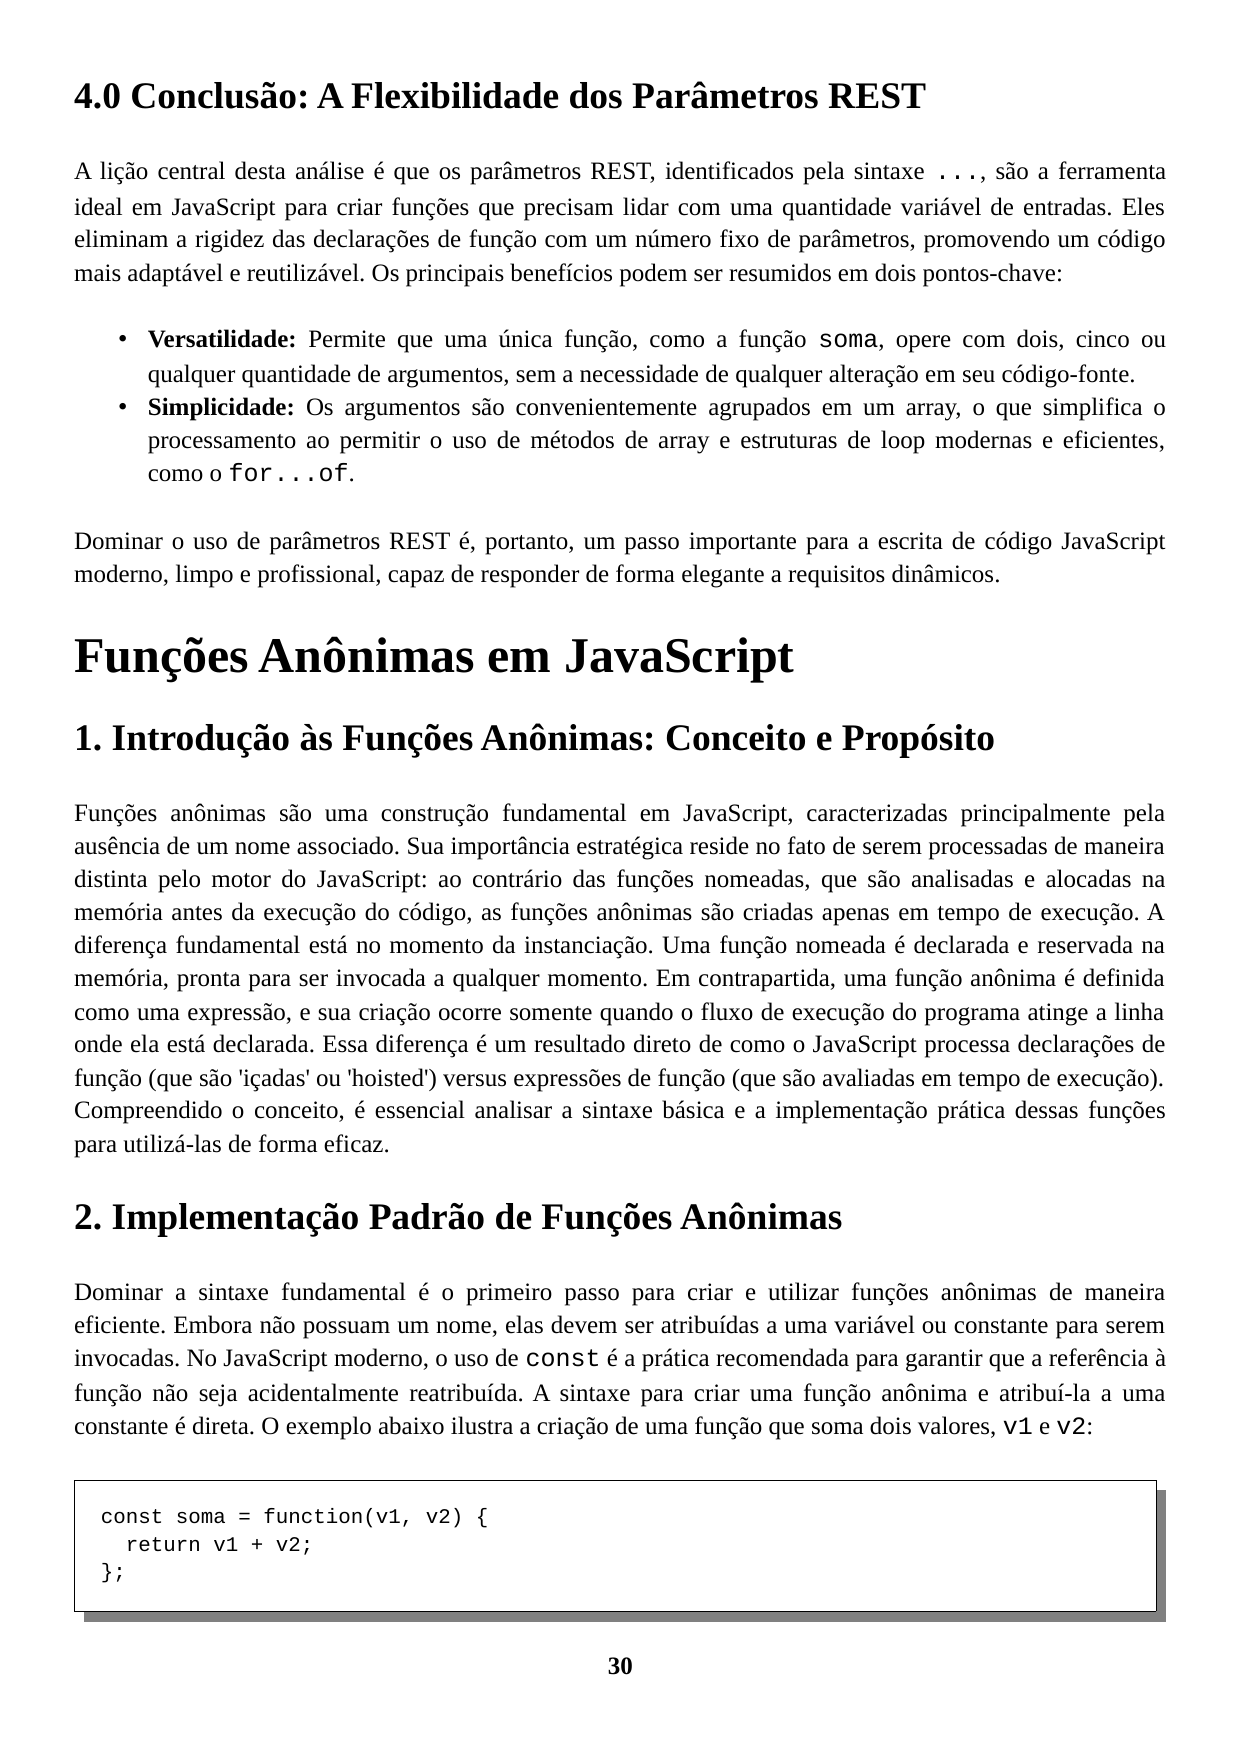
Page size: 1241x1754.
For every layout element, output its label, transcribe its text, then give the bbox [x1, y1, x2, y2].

text Compreendido o conceito, é essencial analisar a sintaxe básica e a implementação prática dessas funções para utilizá-las de forma eficaz. [74, 1096, 1166, 1157]
text Dominar a sintaxe fundamental é o primeiro passo para criar e utilizar funções anônimas de maneira eficiente. Embora não possuam um nome, elas devem ser atribuídas a uma variável ou constante para serem invocadas. No JavaScript moderno, o uso de const é a prática recomendada para garantir que a referência à função não seja acidentalmente reatribuída. A sintaxe para criar uma função anônima e atribuí-la a uma constante é direta. O exemplo abaixo ilustra a criação de uma função que soma dois valores, v1 e v2: [74, 1277, 1166, 1442]
list Simplicidade: Os argumentos são convenientemente agrupados em um array, o que simplifica o processamento ao permitir o uso de métodos de array e estruturas de loop modernas e eficientes, como o for...of. [118, 392, 1166, 489]
text return v1 + v2; [75, 1507, 1156, 1534]
subtitle Funções Anônimas em JavaScript [74, 625, 1166, 683]
text Funções anônimas são uma construção fundamental em JavaScript, caracterizadas principalmente pela ausência de um nome associado. Sua importância estratégica reside no fato de serem processadas de maneira distinta pelo motor do JavaScript: ao contrário das funções nomeadas, que são analisadas e alocadas na memória antes da execução do código, as funções anônimas são criadas apenas em tempo de execução. A diferença fundamental está no momento da instanciação. Uma função nomeada é declarada e reservada na memória, pronta para ser invocada a qualquer momento. Em contrapartida, uma função anônima é definida como uma expressão, e sua criação ocorre somente quando o fluxo de execução do programa atinge a linha onde ela está declarada. Essa diferença é um resultado direto de como o JavaScript processa declarações de função (que são 'içadas' ou 'hoisted') versus expressões de função (que são avaliadas em tempo de execução). [74, 798, 1166, 1091]
text Dominar o uso de parâmetros REST é, portanto, um passo importante para a escrita de código JavaScript moderno, limpo e profissional, capaz de responder de forma elegante a requisitos dinâmicos. [74, 526, 1166, 588]
text const soma = function(v1, v2) { [75, 1481, 1156, 1507]
subtitle 4.0 Conclusão: A Flexibilidade dos Parâmetros REST [74, 74, 1166, 117]
text }; [75, 1534, 1156, 1611]
text A lição central desta análise é que os parâmetros REST, identificados pela sintaxe ..., são a ferramenta ideal em JavaScript para criar funções que precisam lidar com uma quantidade variável de entradas. Eles eliminam a rigidez das declarações de função com um número fixo de parâmetros, promovendo um código mais adaptável e reutilizável. Os principais benefícios podem ser resumidos em dois pontos-chave: [74, 156, 1166, 286]
subtitle 1. Introdução às Funções Anônimas: Conceito e Propósito [74, 716, 1166, 759]
list Versatilidade: Permite que uma única função, como a função soma, opere com dois, cinco ou qualquer quantidade de argumentos, sem a necessidade de qualquer alteração em seu código-fonte. [118, 324, 1166, 387]
subtitle 2. Implementação Padrão de Funções Anônimas [74, 1195, 1166, 1238]
